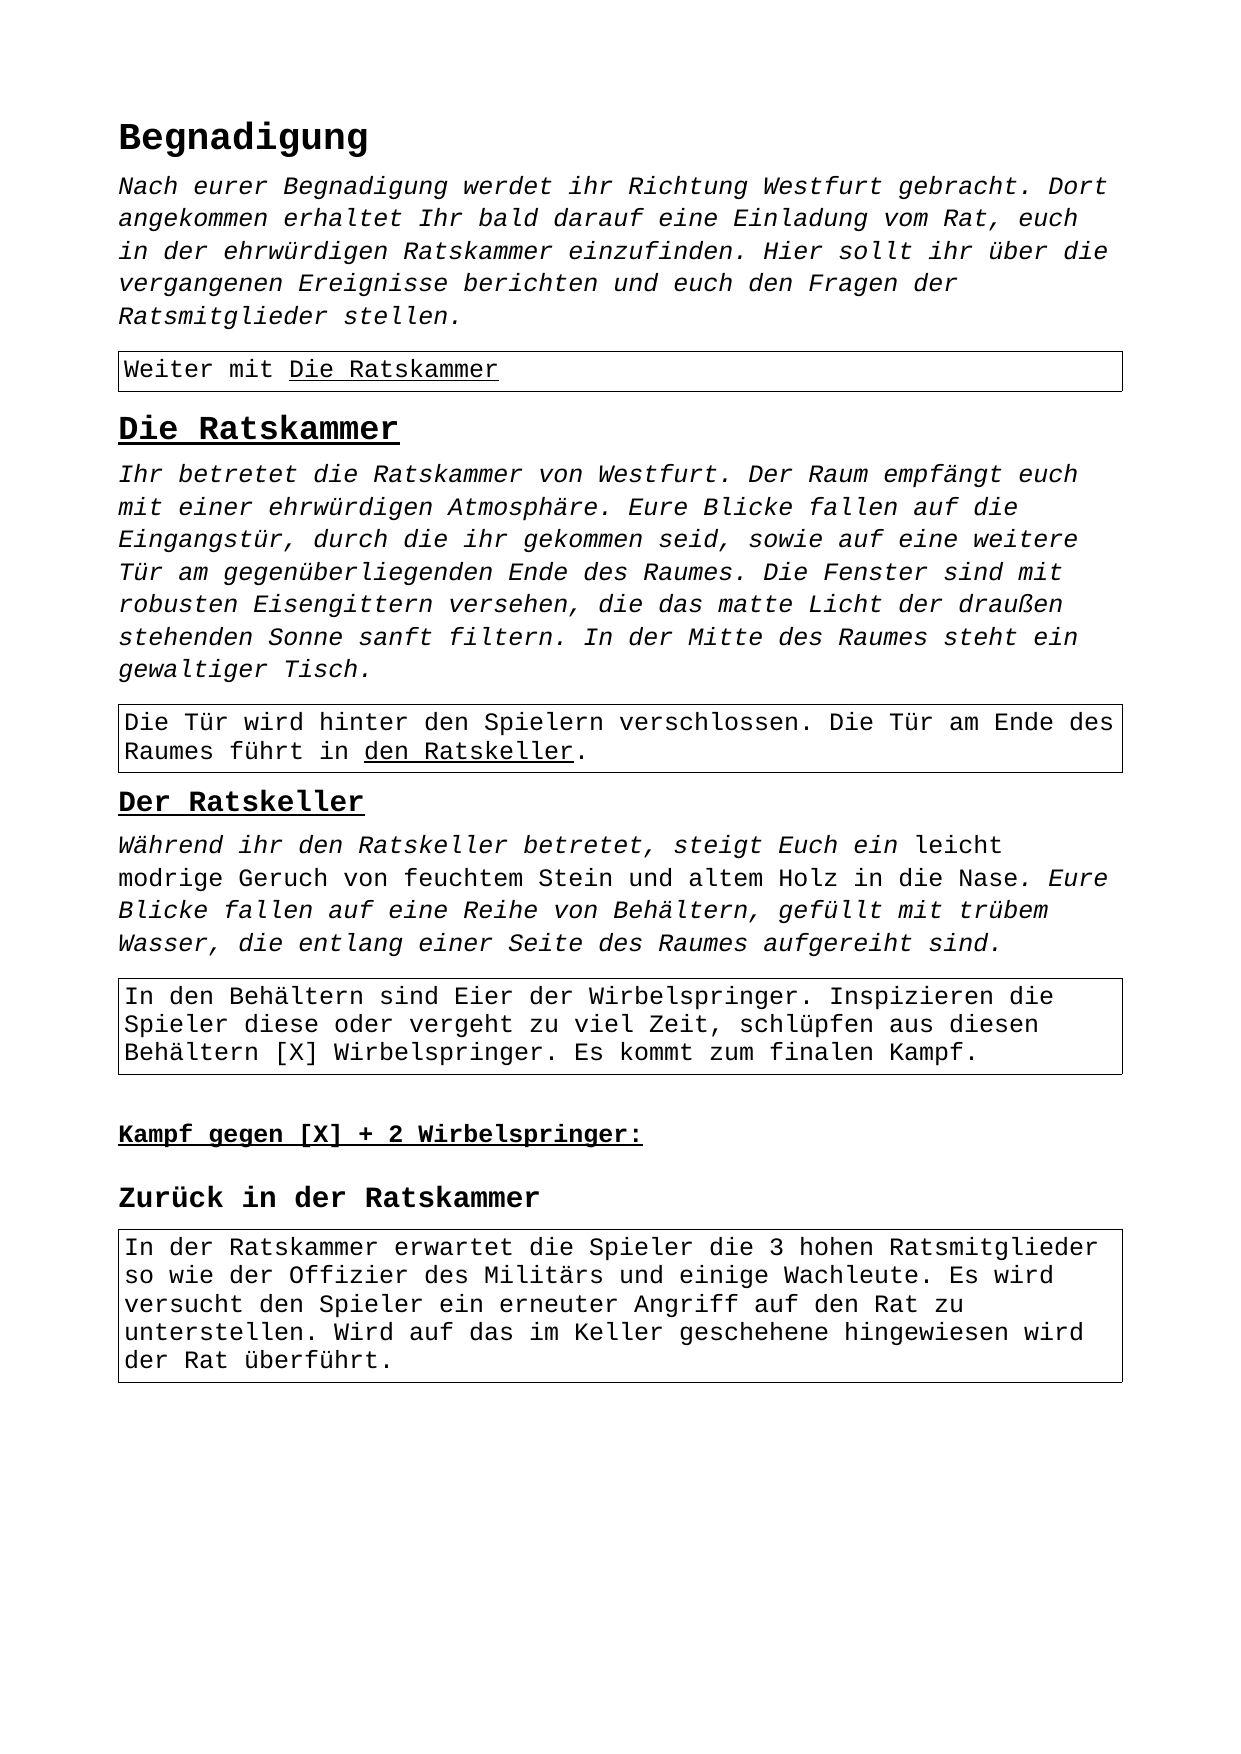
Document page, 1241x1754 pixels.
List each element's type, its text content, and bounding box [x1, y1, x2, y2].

subtitle Der Ratskeller [118, 787, 1122, 820]
text Nach eurer Begnadigung werdet ihr Richtung Westfurt gebracht. Dort angekommen erhaltet Ihr bald darauf eine Einladung vom Rat, euch in der ehrwürdigen Ratskammer einzufinden. Hier sollt ihr über die vergangenen Ereignisse berichten und euch den Fragen der Ratsmitglieder stellen. [118, 173, 1122, 332]
subtitle Begnadigung [118, 118, 1122, 161]
table_header In der Ratskammer erwartet die Spieler die 3 hohen Ratsmitglieder so wie der Offizier des Militärs und einige Wachleute. Es wird versucht den Spieler ein erneuter Angriff auf den Rat zu unterstellen. Wird auf das im Keller geschehene hingewiesen wird der Rat überführt. [119, 1230, 1122, 1382]
table_header Die Tür wird hinter den Spielern verschlossen. Die Tür am Ende des Raumes führt in den Ratskeller. [119, 705, 1122, 772]
subtitle Die Ratskammer [118, 411, 1122, 449]
text Während ihr den Ratskeller betretet, steigt Euch ein leicht modrige Geruch von feuchtem Stein und altem Holz in die Nase. Eure Blicke fallen auf eine Reihe von Behältern, gefüllt mit trübem Wasser, die entlang einer Seite des Raumes aufgereiht sind. [118, 833, 1122, 959]
table_header In den Behältern sind Eier der Wirbelspringer. Inspizieren die Spieler diese oder vergeht zu viel Zeit, schlüpfen aus diesen Behältern [X] Wirbelspringer. Es kommt zum finalen Kampf. [119, 979, 1122, 1074]
text Ihr betretet die Ratskammer von Westfurt. Der Raum empfängt euch mit einer ehrwürdigen Atmosphäre. Eure Blicke fallen auf die Eingangstür, durch die ihr gekommen seid, sowie auf eine weitere Tür am gegenüberliegenden Ende des Raumes. Die Fenster sind mit robusten Eisengittern versehen, die das matte Licht der draußen stehenden Sonne sanft filtern. In der Mitte des Raumes steht ein gewaltiger Tisch. [118, 462, 1122, 685]
subtitle Zurück in der Ratskammer [118, 1183, 1122, 1216]
table_header Weiter mit Die Ratskammer [119, 352, 1122, 391]
text Kampf gegen [X] + 2 Wirbelspringer: [118, 1121, 1122, 1149]
